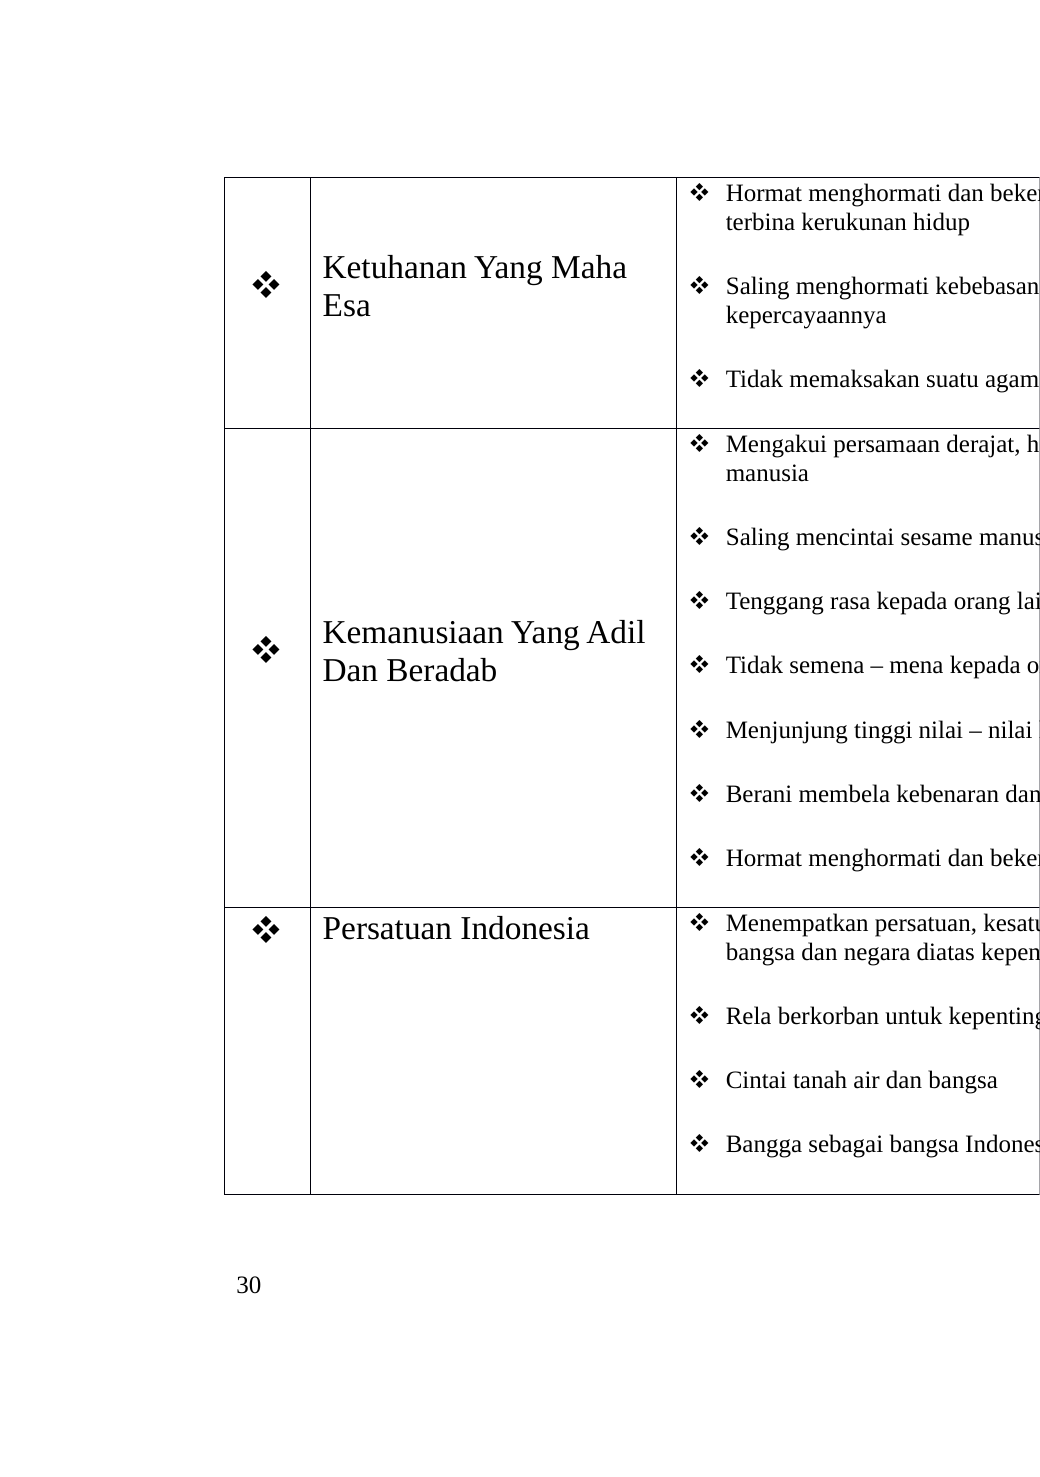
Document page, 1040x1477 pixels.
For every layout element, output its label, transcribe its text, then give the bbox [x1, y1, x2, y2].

table_cell Kemanusiaan Yang Adil Dan Beradab [311, 429, 676, 907]
table_cell Ketuhanan Yang Maha Esa [311, 178, 676, 428]
table_cell Mengakui persamaan derajat, hak, dan kewajiban anatara sesama manusia Saling mencintai sesame manusia Tenggang rasa kepada orang lain Tidak semena – mena kepada orang lain Menjunjung tinggi nilai – nilai kemanusiaan Berani membela kebenaran dan keadilan Hormat menghormati dan bekerjasama dengan bangsa lain [677, 429, 1039, 907]
table_cell [225, 908, 310, 1194]
table_cell Menempatkan persatuan, kesatuan, kepentingan, dan keselamatan bangsa dan negara diatas kepentingan pribadi atau golongan Rela berkorban untuk kepentingan bangsa dan negara Cintai tanah air dan bangsa Bangga sebagai bangsa Indonesia dan bertanah air Indonesia Memajukan pergaulan demi persatuan dan kesatuan bangsa yang berbhineka tunggal ika [677, 908, 1039, 1194]
table_cell Hormat menghormati dan bekerja sama antar umat beragama sehingga terbina kerukunan hidup Saling menghormati kebebasan beribadah sesuai agama dan kepercayaannya Tidak memaksakan suatu agama dan kepercayaan kepada orang lain [677, 178, 1039, 428]
table_cell [225, 178, 310, 428]
table_cell Persatuan Indonesia [311, 908, 676, 1194]
table_cell [225, 429, 310, 907]
